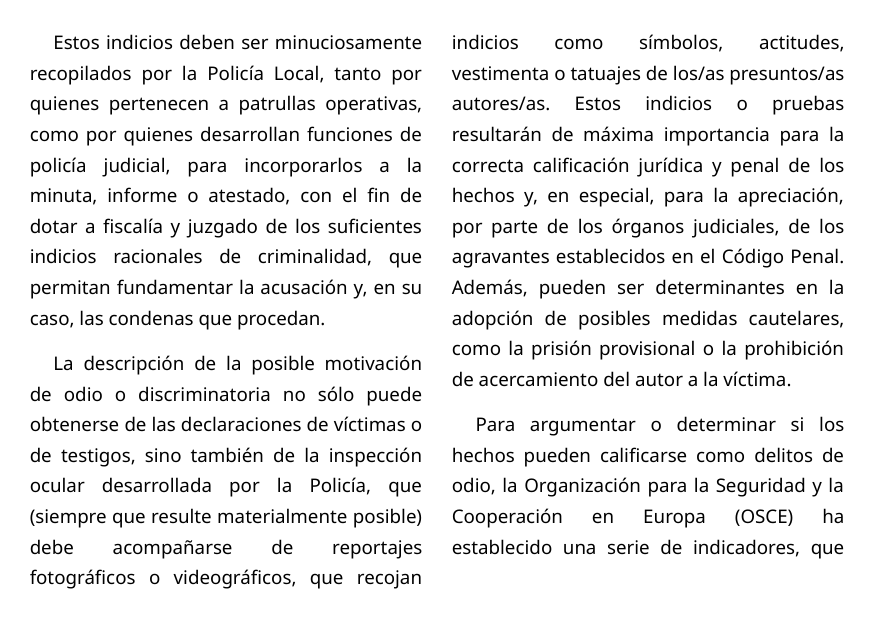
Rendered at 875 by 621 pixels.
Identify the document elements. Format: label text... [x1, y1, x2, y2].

text Estos indicios deben ser minuciosamente recopilados por la Policía Local, tanto por quienes pertenecen a patrullas operativas, como por quienes desarrollan funciones de policía judicial, para incorporarlos a la minuta, informe o atestado, con el fin de dotar a fiscalía y juzgado de los suficientes indicios racionales de criminalidad, que permitan fundamentar la acusación y, en su caso, las condenas que procedan. [29, 29, 422, 331]
text indicios como símbolos, actitudes, vestimenta o tatuajes de los/as presuntos/as autores/as. Estos indicios o pruebas resultarán de máxima importancia para la correcta calificación jurídica y penal de los hechos y, en especial, para la apreciación, por parte de los órganos judiciales, de los agravantes establecidos en el Código Penal. Además, pueden ser determinantes en la adopción de posibles medidas cautelares, como la prisión provisional o la prohibición de acercamiento del autor a la víctima. [452, 29, 844, 392]
text Para argumentar o determinar si los hechos pueden calificarse como delitos de odio, la Organización para la Seguridad y la Cooperación en Europa (OSCE) ha establecido una serie de indicadores, que [452, 412, 844, 559]
text La descripción de la posible motivación de odio o discriminatoria no sólo puede obtenerse de las declaraciones de víctimas o de testigos, sino también de la inspección ocular desarrollada por la Policía, que (siempre que resulte materialmente posible) debe acompañarse de reportajes fotográficos o videográficos, que recojan [29, 350, 422, 590]
